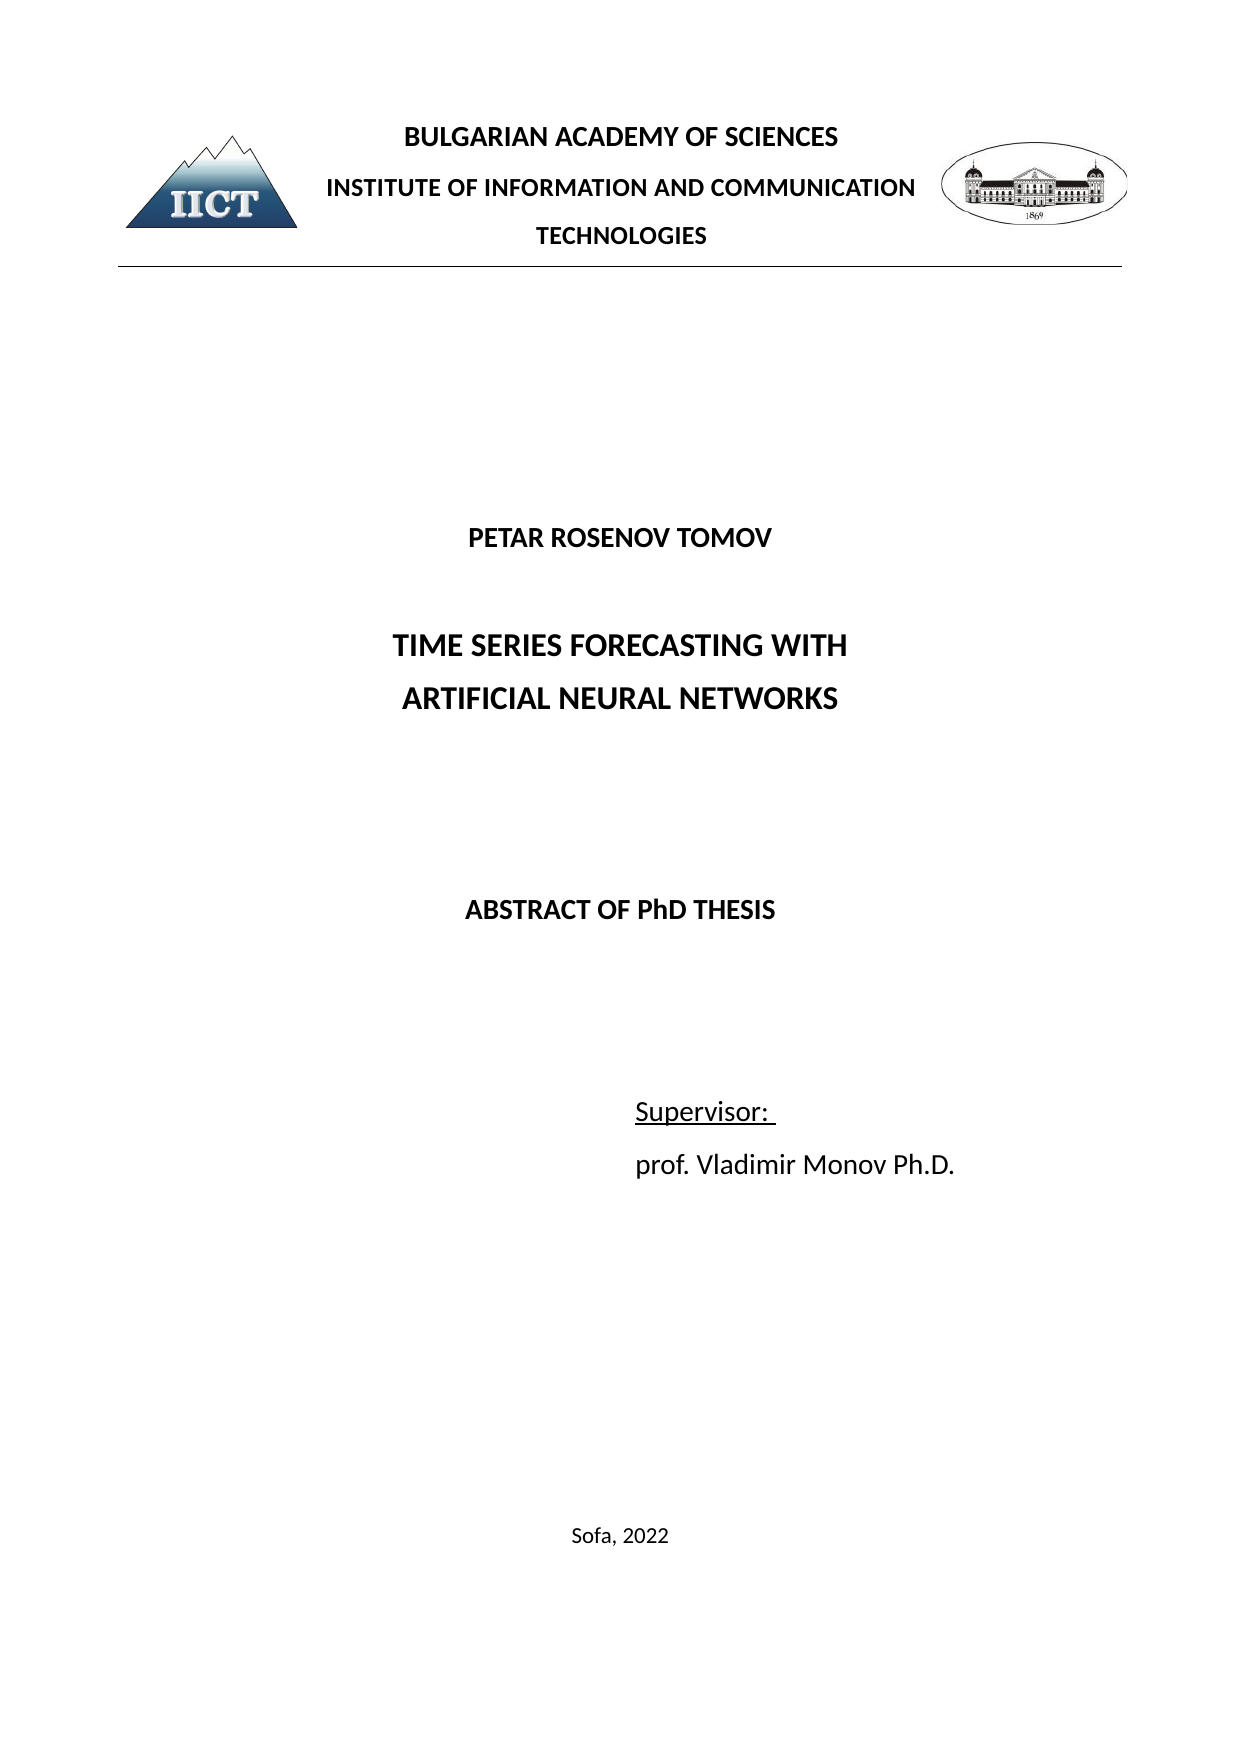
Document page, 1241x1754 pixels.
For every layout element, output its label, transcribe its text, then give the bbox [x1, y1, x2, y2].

table_header [938, 118, 1122, 266]
text Sofa, 2022 [118, 1521, 1122, 1549]
text prof. Vladimir Monov Ph.D. [118, 1146, 1122, 1182]
table_header Bulgarian Academy of Sciences Institute of Information and Communication Technologies [305, 118, 938, 266]
text Supervisor: [118, 1093, 1122, 1128]
picture [941, 142, 1128, 225]
text Petar Rosenov Tomov [118, 519, 1122, 554]
table_header [118, 118, 304, 266]
text ARTIFICIAL NEURAL NETWORKS [118, 677, 1122, 718]
text TIME SERIES FORECASTING WITH [118, 624, 1122, 665]
text Abstract of PhD Thesis [118, 891, 1122, 926]
picture [125, 135, 298, 228]
